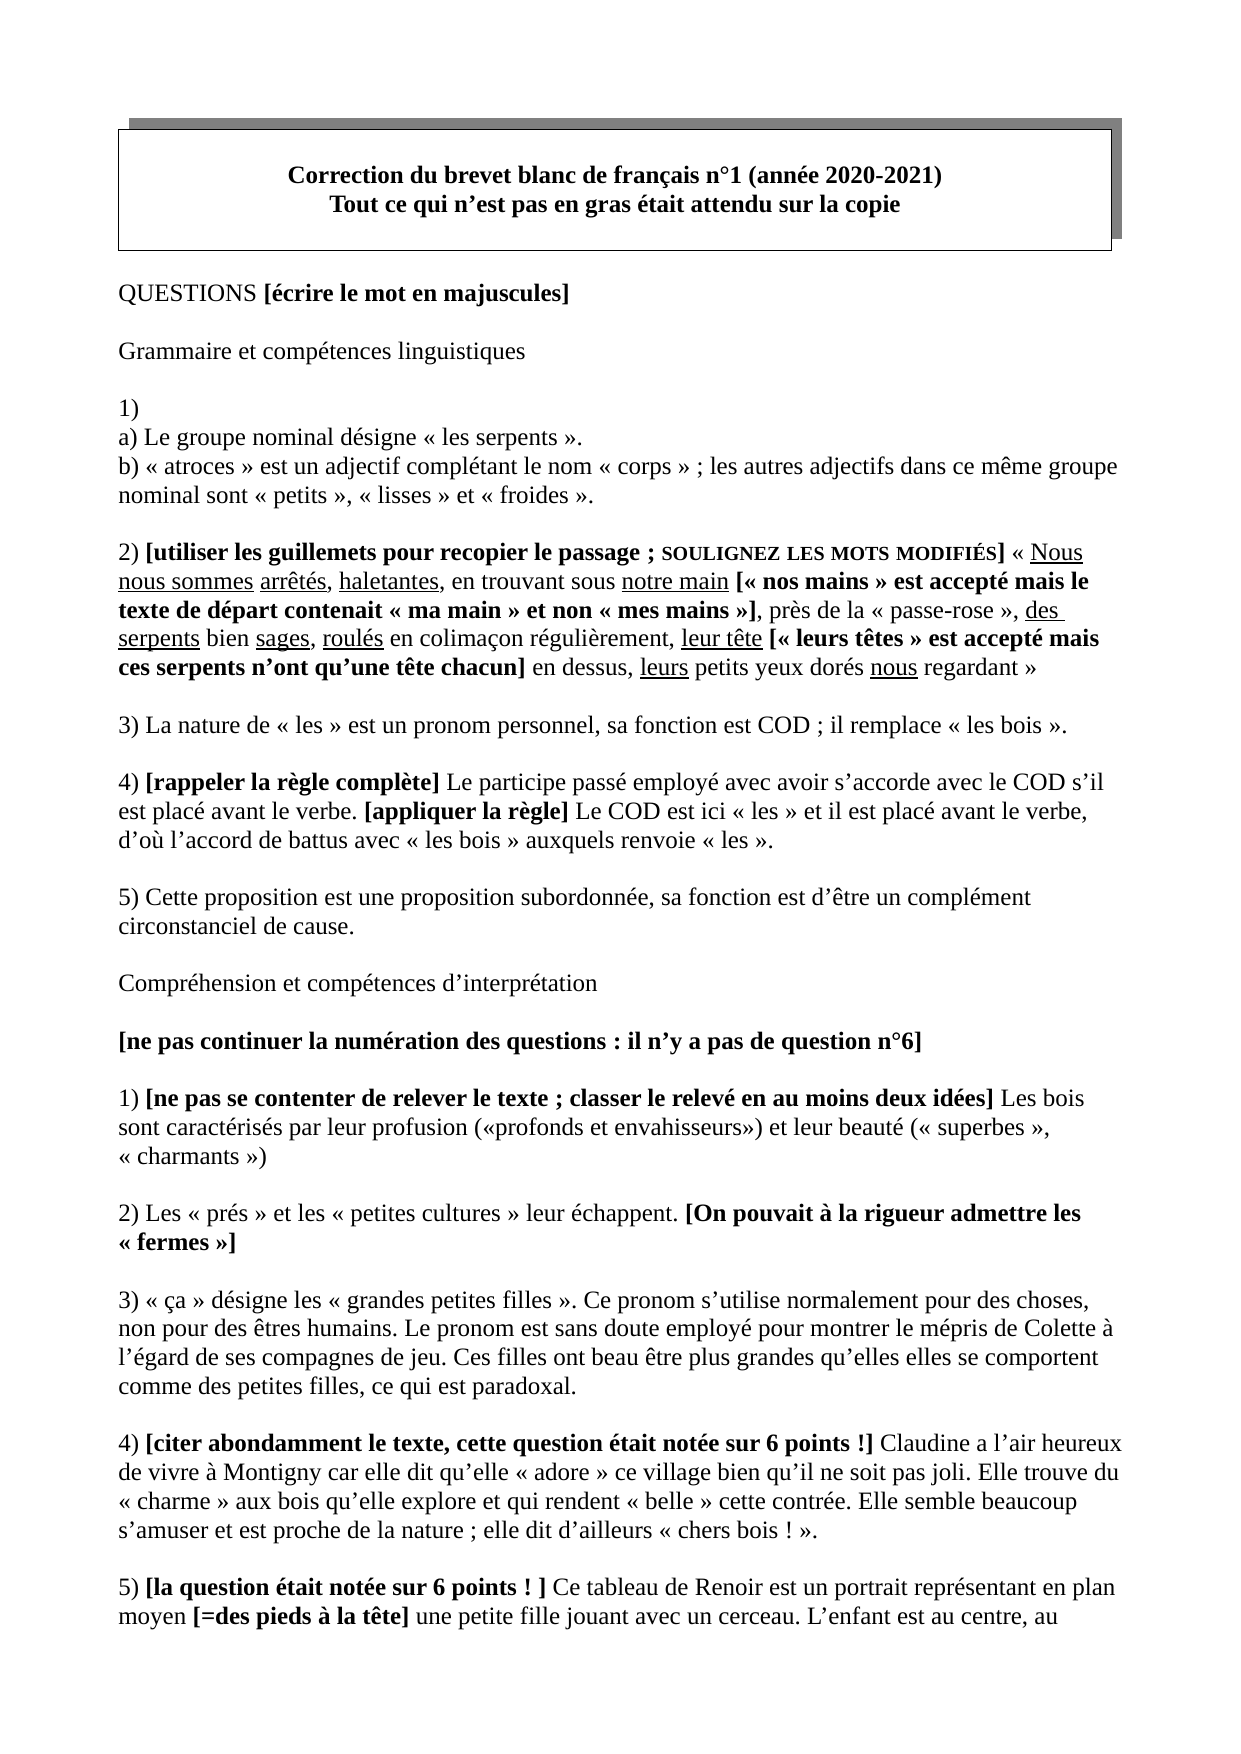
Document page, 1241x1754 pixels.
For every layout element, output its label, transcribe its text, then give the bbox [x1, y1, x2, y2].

text 4) [rappeler la règle complète] Le participe passé employé avec avoir s’accorde avec le COD s’il est placé avant le verbe. [appliquer la règle] Le COD est ici « les » et il est placé avant le verbe, d’où l’accord de battus avec « les bois » auxquels renvoie « les ». [118, 767, 1122, 853]
text 3) La nature de « les » est un pronom personnel, sa fonction est COD ; il remplace « les bois ». [118, 710, 1122, 738]
text QUESTIONS [écrire le mot en majuscules] [118, 278, 1122, 307]
text 3) « ça » désigne les « grandes petites filles ». Ce pronom s’utilise normalement pour des choses, non pour des êtres humains. Le pronom est sans doute employé pour montrer le mépris de Colette à l’égard de ses compagnes de jeu. Ces filles ont beau être plus grandes qu’elles elles se comportent comme des petites filles, ce qui est paradoxal. [118, 1285, 1122, 1400]
text 5) Cette proposition est une proposition subordonnée, sa fonction est d’être un complément circonstanciel de cause. [118, 882, 1122, 940]
text 1) [118, 393, 1122, 422]
text b) « atroces » est un adjectif complétant le nom « corps » ; les autres adjectifs dans ce même groupe nominal sont « petits », « lisses » et « froides ». [118, 451, 1122, 508]
text 4) [citer abondamment le texte, cette question était notée sur 6 points !] Claudine a l’air heureux de vivre à Montigny car elle dit qu’elle « adore » ce village bien qu’il ne soit pas joli. Elle trouve du « charme » aux bois qu’elle explore et qui rendent « belle » cette contrée. Elle semble beaucoup s’amuser et est proche de la nature ; elle dit d’ailleurs « chers bois ! ». [118, 1428, 1122, 1543]
text 2) [utiliser les guillemets pour recopier le passage ; soulignez les mots modifiés] « Nous nous sommes arrêtés, haletantes, en trouvant sous notre main [« nos mains » est accepté mais le texte de départ contenait « ma main » et non « mes mains »], près de la « passe-rose », des serpents bien sages, roulés en colimaçon régulièrement, leur tête [« leurs têtes » est accepté mais ces serpents n’ont qu’une tête chacun] en dessus, leurs petits yeux dorés nous regardant » [118, 537, 1122, 681]
text Compréhension et compétences d’interprétation [118, 968, 1122, 997]
text Correction du brevet blanc de français n°1 (année 2020-2021) [119, 157, 1111, 186]
text 5) [la question était notée sur 6 points ! ] Ce tableau de Renoir est un portrait représentant en plan moyen [=des pieds à la tête] une petite fille jouant avec un cerceau. L’enfant est au centre, au [118, 1572, 1122, 1630]
text Tout ce qui n’est pas en gras était attendu sur la copie [119, 186, 1111, 218]
text 2) Les « prés » et les « petites cultures » leur échappent. [On pouvait à la rigueur admettre les « fermes »] [118, 1198, 1122, 1256]
text a) Le groupe nominal désigne « les serpents ». [118, 422, 1122, 451]
text 1) [ne pas se contenter de relever le texte ; classer le relevé en au moins deux idées] Les bois sont caractérisés par leur profusion («profonds et envahisseurs») et leur beauté (« superbes », « charmants ») [118, 1083, 1122, 1170]
text [ne pas continuer la numération des questions : il n’y a pas de question n°6] [118, 1026, 1122, 1055]
text Grammaire et compétences linguistiques [118, 336, 1122, 365]
